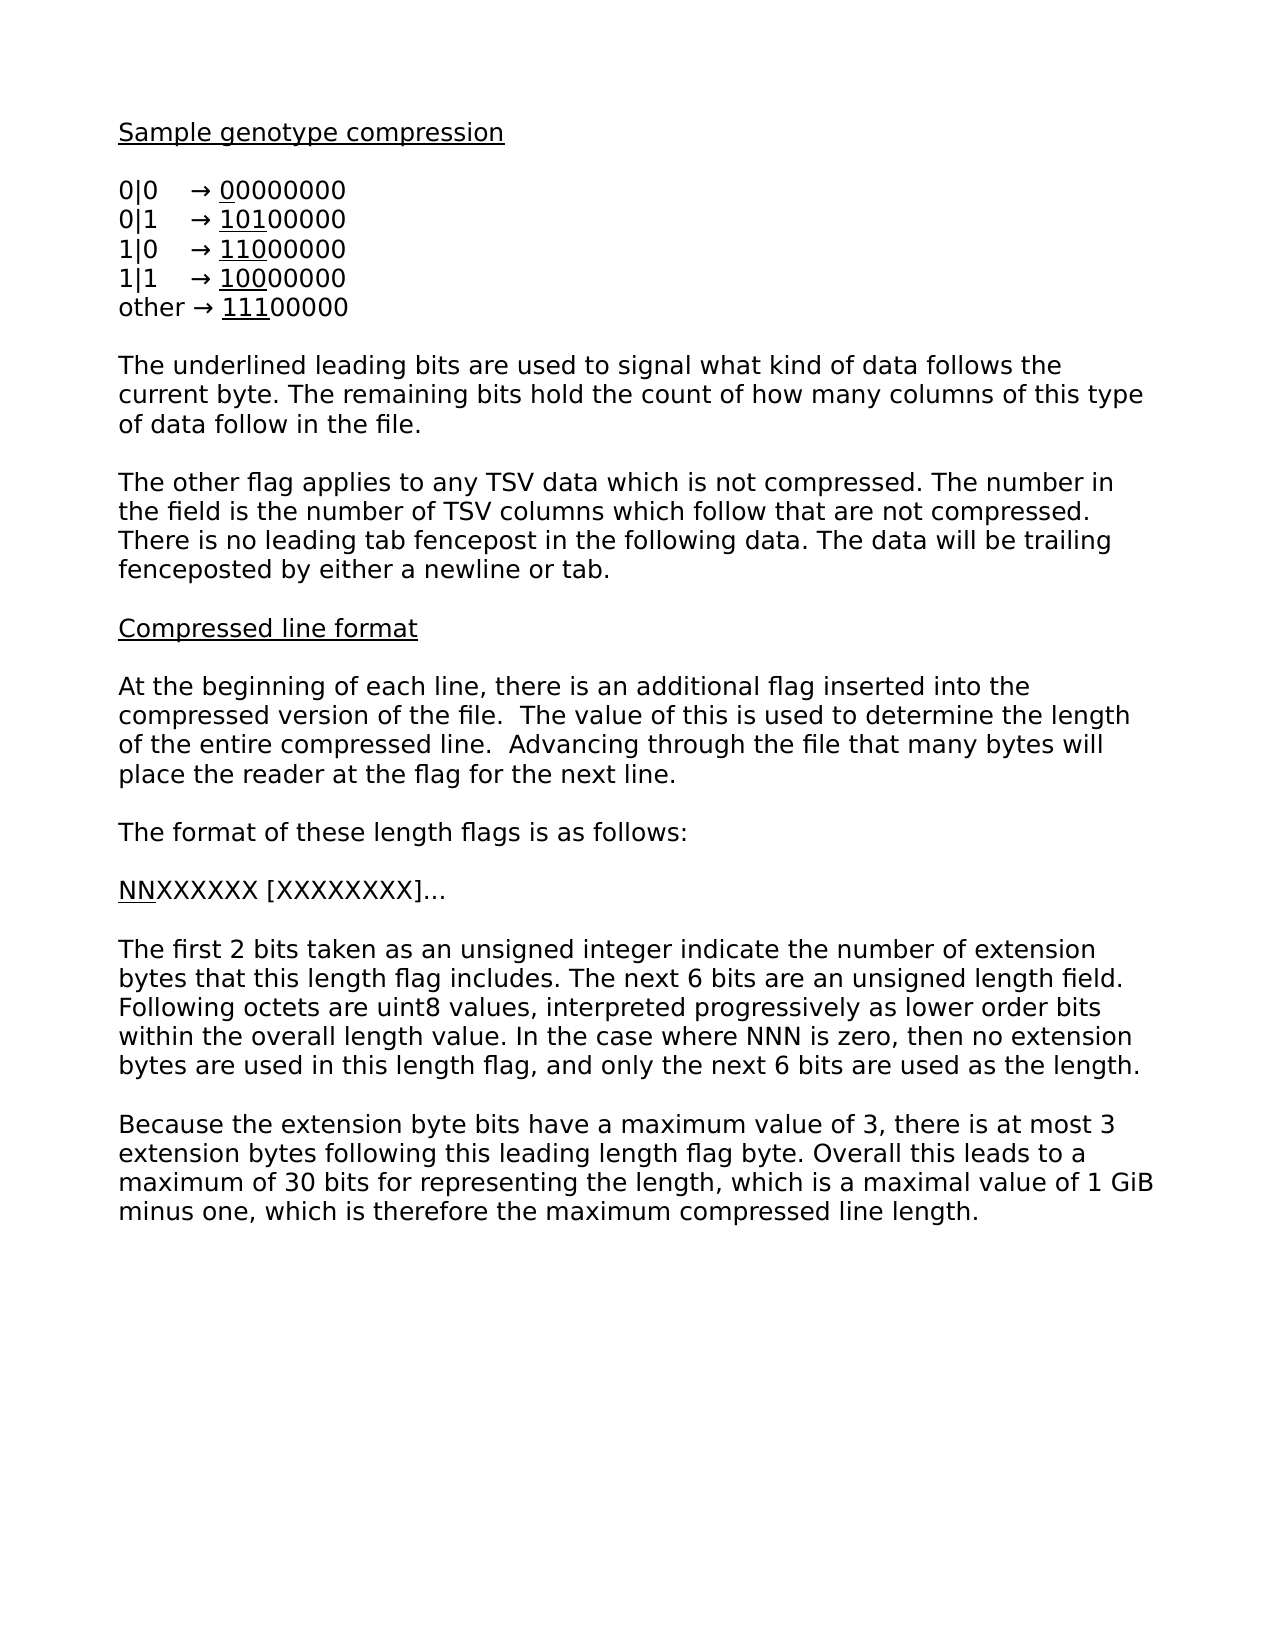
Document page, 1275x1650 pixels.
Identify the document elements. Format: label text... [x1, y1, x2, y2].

text The first 2 bits taken as an unsigned integer indicate the number of extension bytes that this length flag includes. The next 6 bits are an unsigned length field. Following octets are uint8 values, interpreted progressively as lower order bits within the overall length value. In the case where NNN is zero, then no extension bytes are used in this length flag, and only the next 6 bits are used as the length. [118, 935, 1157, 1081]
text other → 11100000 [118, 293, 1157, 322]
text Sample genotype compression [118, 118, 1157, 147]
text At the beginning of each line, there is an additional flag inserted into the compressed version of the file. The value of this is used to determine the length of the entire compressed line. Advancing through the file that many bytes will place the reader at the flag for the next line. [118, 672, 1157, 789]
text Compressed line format [118, 614, 1157, 643]
text The underlined leading bits are used to signal what kind of data follows the current byte. The remaining bits hold the count of how many columns of this type of data follow in the file. [118, 351, 1157, 439]
text The format of these length flags is as follows: [118, 818, 1157, 847]
text 1|1 → 10000000 [118, 264, 1157, 293]
text 0|1 → 10100000 [118, 206, 1157, 235]
text The other flag applies to any TSV data which is not compressed. The number in the field is the number of TSV columns which follow that are not compressed. There is no leading tab fencepost in the following data. The data will be trailing fenceposted by either a newline or tab. [118, 468, 1157, 585]
text NNXXXXXX [XXXXXXXX]... [118, 876, 1157, 906]
text 1|0 → 11000000 [118, 235, 1157, 264]
text Because the extension byte bits have a maximum value of 3, there is at most 3 extension bytes following this leading length flag byte. Overall this leads to a maximum of 30 bits for representing the length, which is a maximal value of 1 GiB minus one, which is therefore the maximum compressed line length. [118, 1110, 1157, 1226]
text 0|0 → 00000000 [118, 176, 1157, 206]
